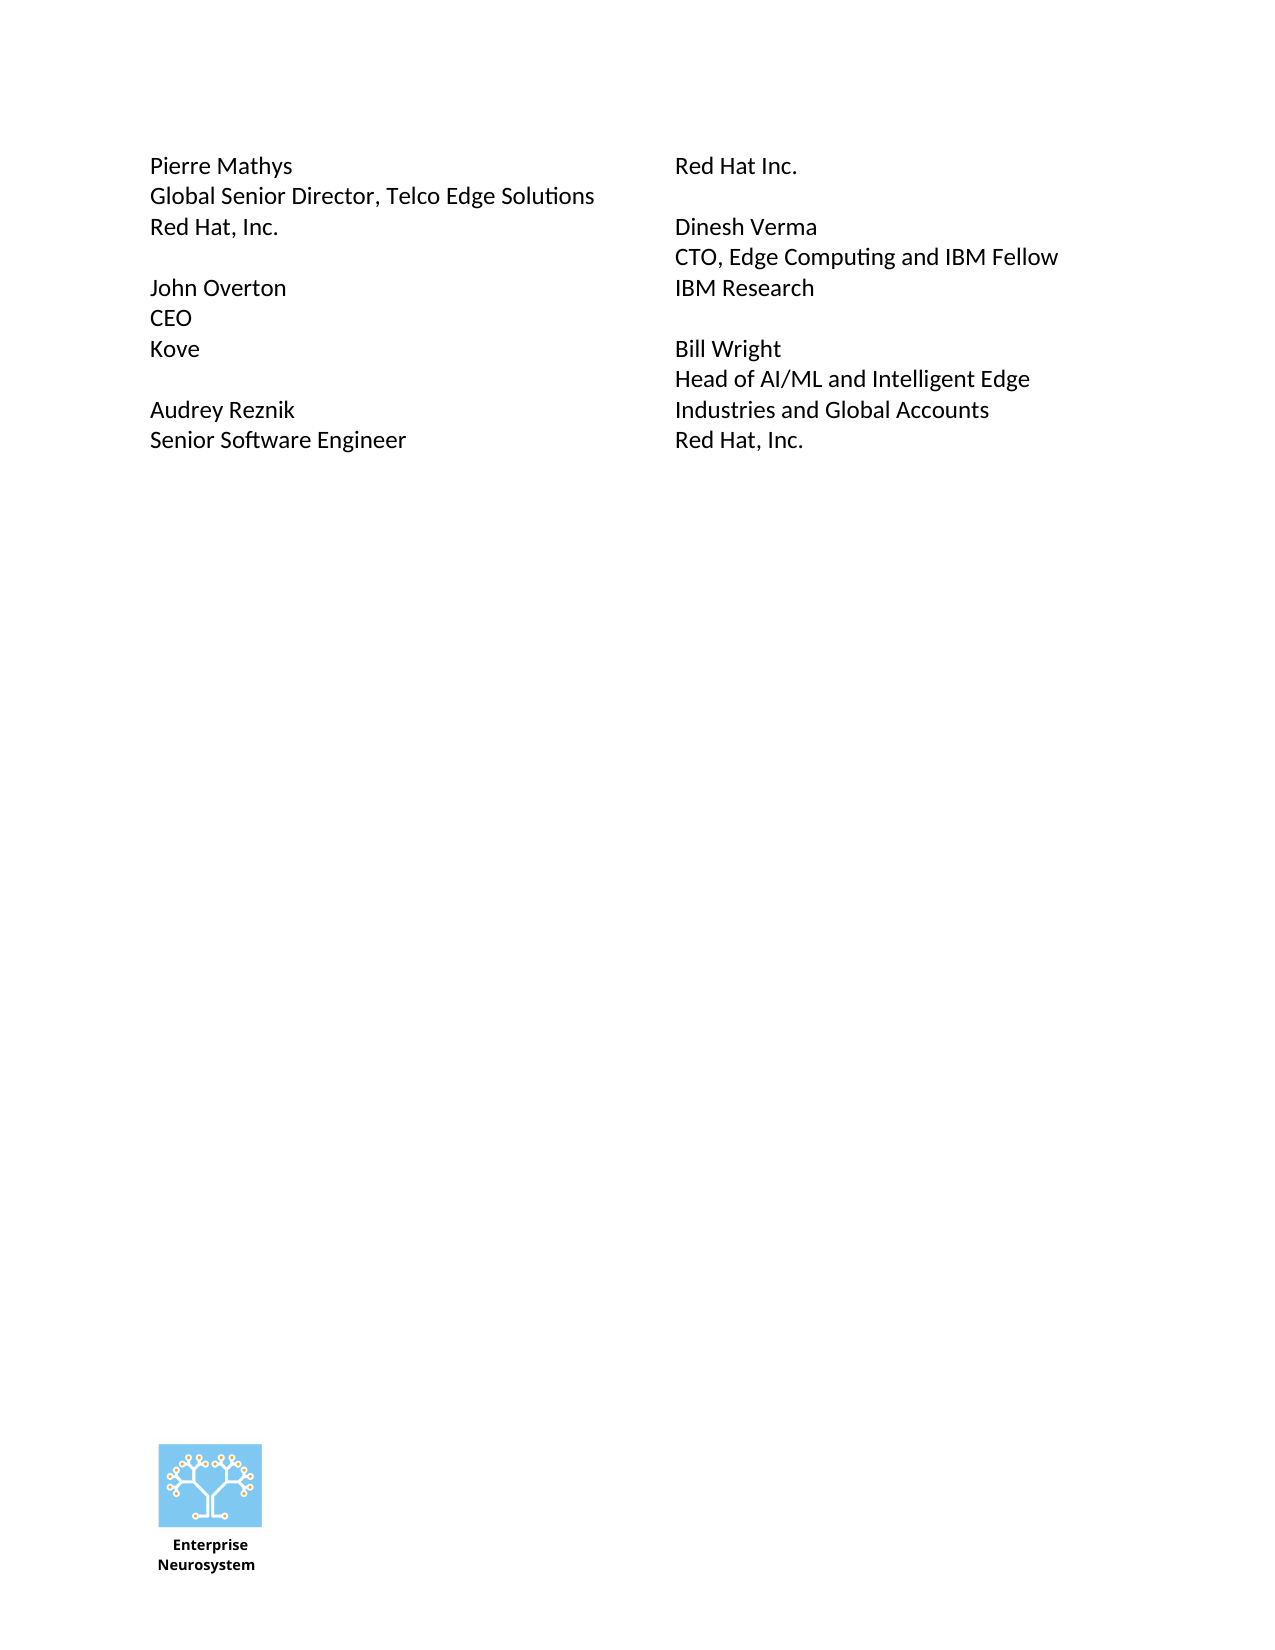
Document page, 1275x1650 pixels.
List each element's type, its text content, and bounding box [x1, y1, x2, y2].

text Pierre Mathys [150, 150, 600, 181]
text Audrey Reznik [150, 394, 600, 425]
picture [150, 1436, 271, 1536]
text Senior Software Engineer [150, 425, 600, 455]
text Global Senior Director, Telco Edge Solutions [150, 181, 600, 211]
text Bill Wright [675, 333, 1125, 364]
text Red Hat Inc. [675, 150, 1125, 181]
text CEO [150, 303, 600, 333]
text John Overton [150, 272, 600, 303]
text Head of AI/ML and Intelligent Edge [675, 364, 1125, 394]
text CTO, Edge Computing and IBM Fellow [675, 242, 1125, 272]
text Industries and Global Accounts [675, 394, 1125, 425]
text Red Hat, Inc. [150, 211, 600, 242]
text Red Hat, Inc. [675, 425, 1125, 455]
text Kove [150, 333, 600, 364]
text Dinesh Verma [675, 211, 1125, 242]
text IBM Research [675, 272, 1125, 303]
